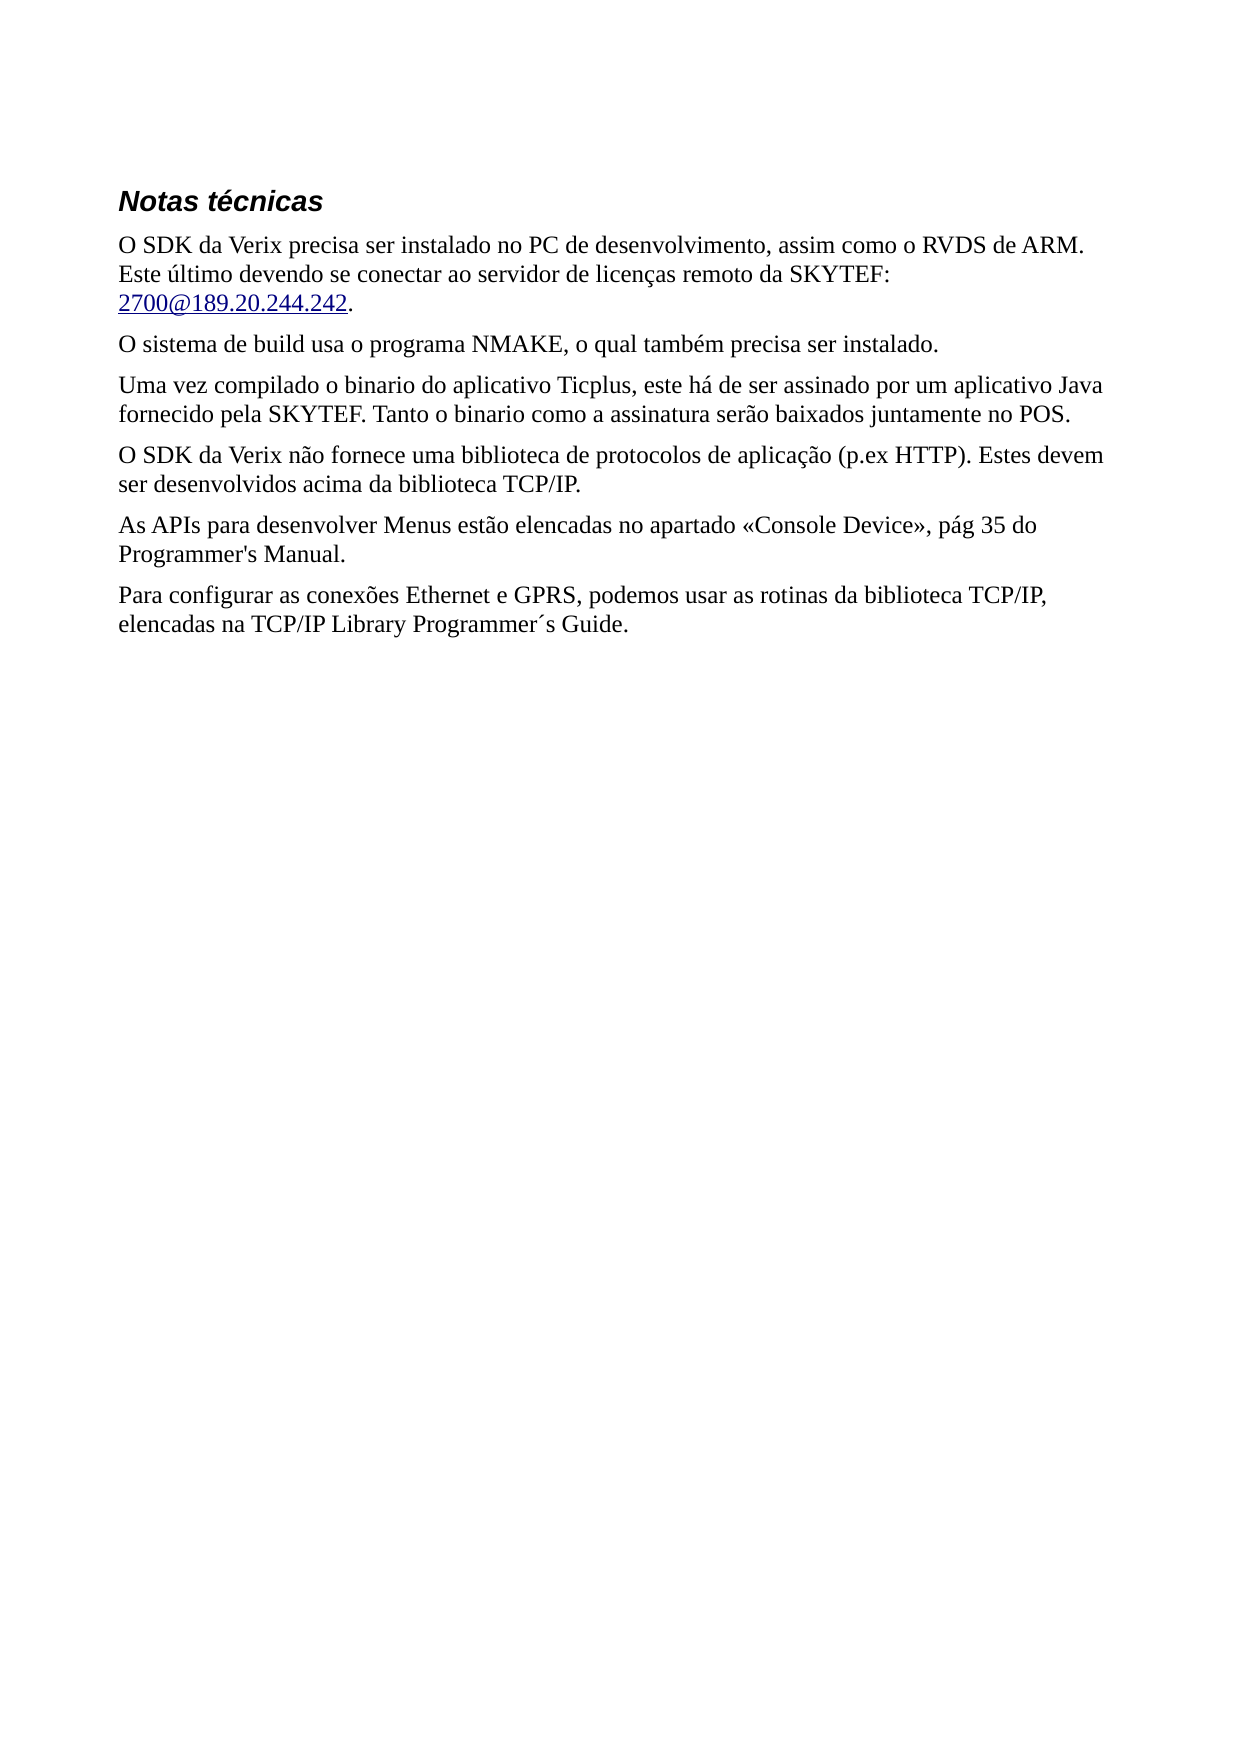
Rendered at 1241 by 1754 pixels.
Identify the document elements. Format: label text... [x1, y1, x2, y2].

text O SDK da Verix não fornece uma biblioteca de protocolos de aplicação (p.ex HTTP). Estes devem ser desenvolvidos acima da biblioteca TCP/IP. [118, 440, 1122, 498]
text As APIs para desenvolver Menus estão elencadas no apartado «Console Device», pág 35 do Programmer's Manual. [118, 510, 1122, 568]
subtitle Notas técnicas [118, 184, 1122, 218]
text O SDK da Verix precisa ser instalado no PC de desenvolvimento, assim como o RVDS de ARM. Este último devendo se conectar ao servidor de licenças remoto da SKYTEF: 2700@189.20.244.242. [118, 230, 1122, 317]
text Para configurar as conexões Ethernet e GPRS, podemos usar as rotinas da biblioteca TCP/IP, elencadas na TCP/IP Library Programmer´s Guide. [118, 580, 1122, 638]
text O sistema de build usa o programa NMAKE, o qual também precisa ser instalado. [118, 329, 1122, 358]
text Uma vez compilado o binario do aplicativo Ticplus, este há de ser assinado por um aplicativo Java fornecido pela SKYTEF. Tanto o binario como a assinatura serão baixados juntamente no POS. [118, 370, 1122, 428]
